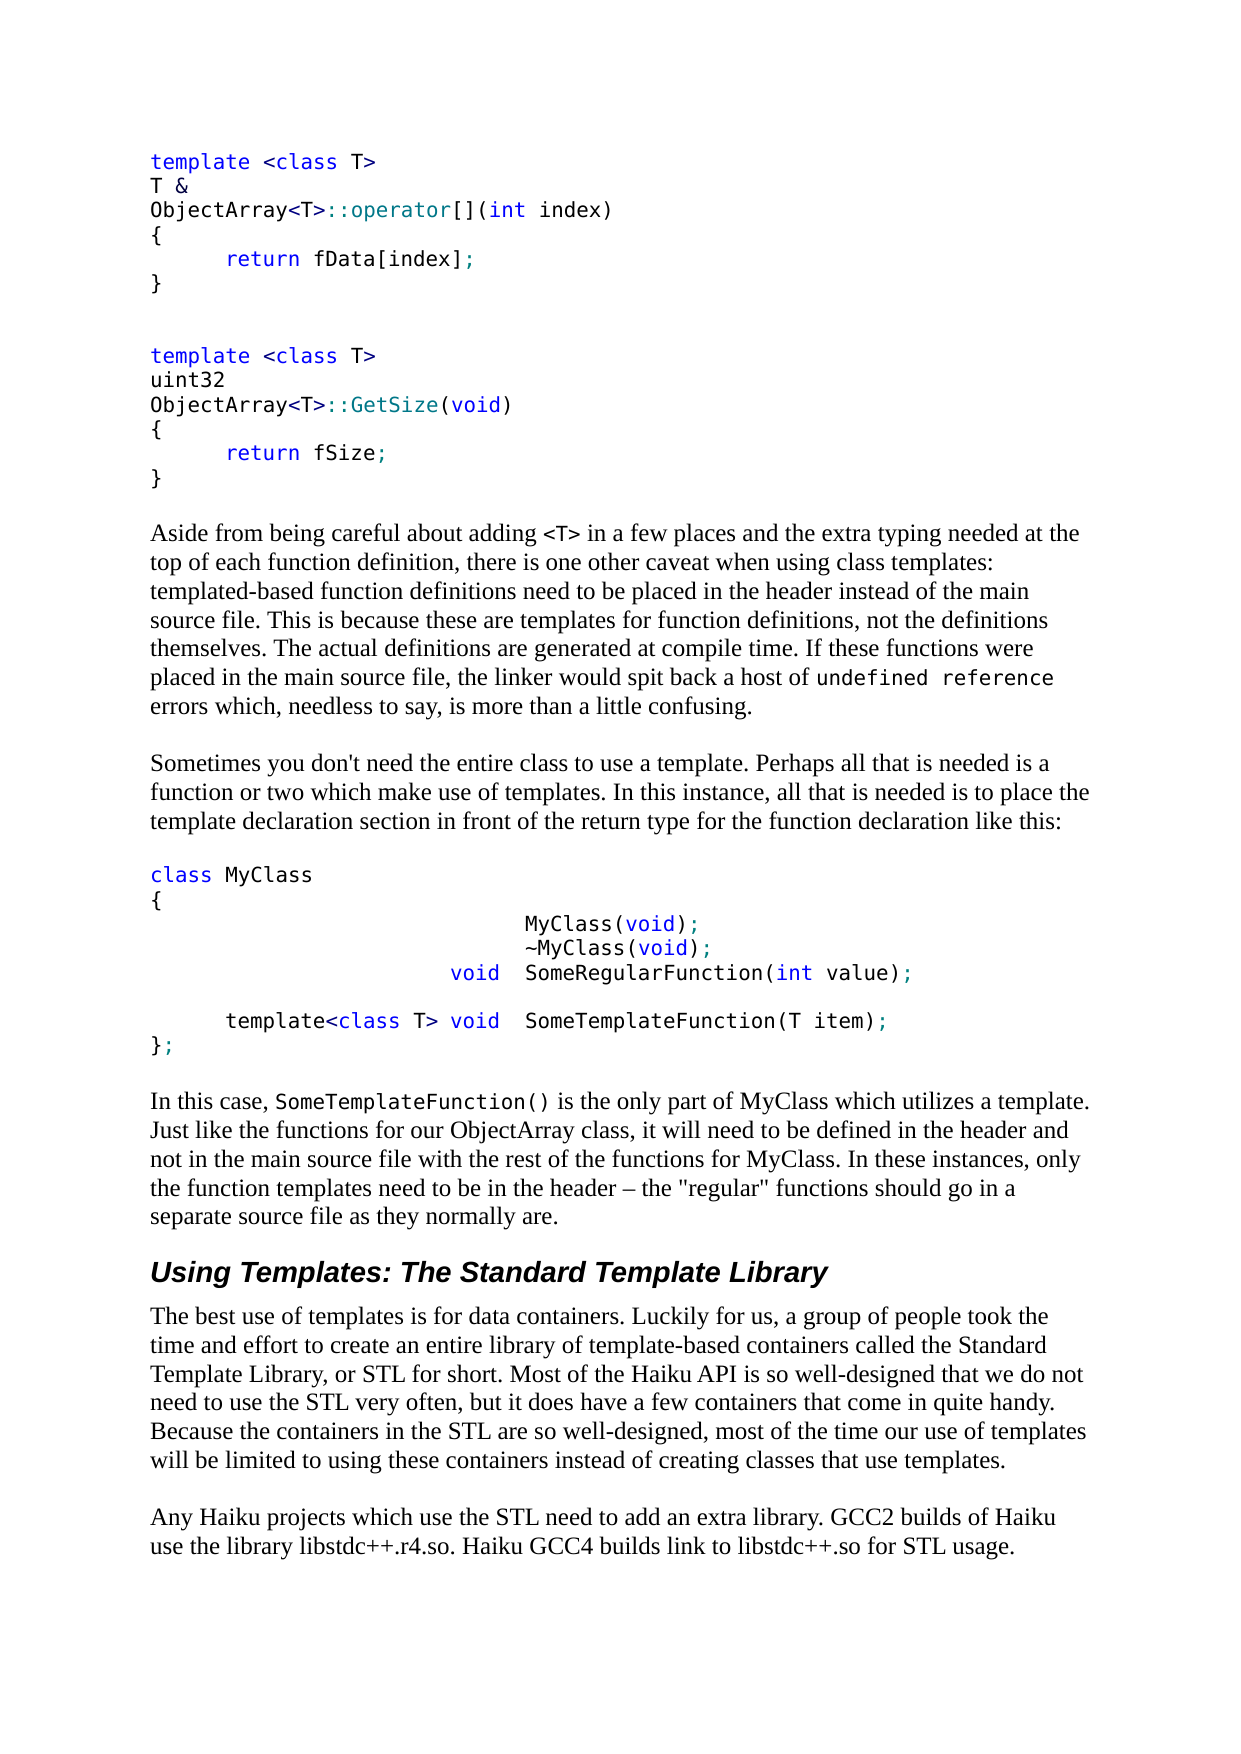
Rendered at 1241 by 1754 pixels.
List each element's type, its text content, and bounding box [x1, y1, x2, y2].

text class MyClass { [150, 863, 1090, 912]
text return fData[index]; [150, 247, 1090, 271]
text { [150, 417, 1090, 441]
text } [150, 271, 1090, 296]
text The best use of templates is for data containers. Luckily for us, a group of people took the time and effort to create an entire library of template-based containers called the Standard Template Library, or STL for short. Most of the Haiku API is so well-designed that we do not need to use the STL very often, but it does have a few containers that come in quite handy. Because the containers in the STL are so well-designed, most of the time our use of templates will be limited to using these containers instead of creating classes that use templates. [150, 1301, 1090, 1474]
text } [150, 466, 1090, 490]
text template <class T> [150, 150, 1090, 174]
text return fSize; [150, 441, 1090, 466]
text MyClass(void); [150, 912, 1090, 936]
text ~MyClass(void); [150, 936, 1090, 961]
text ObjectArray<T>::operator[](int index) [150, 198, 1090, 223]
text { [150, 223, 1090, 247]
text T & [150, 174, 1090, 198]
text void SomeRegularFunction(int value); [150, 961, 1090, 985]
text Aside from being careful about adding <T> in a few places and the extra typing needed at the top of each function definition, there is one other caveat when using class templates: templated-based function definitions need to be placed in the header instead of the main source file. This is because these are templates for function definitions, not the definitions themselves. The actual definitions are generated at compile time. If these functions were placed in the main source file, the linker would spit back a host of undefined reference errors which, needless to say, is more than a little confusing. [150, 518, 1090, 720]
text template <class T> [150, 344, 1090, 368]
text ObjectArray<T>::GetSize(void) [150, 393, 1090, 417]
subtitle Using Templates: The Standard Template Library [150, 1255, 1090, 1289]
text Any Haiku projects which use the STL need to add an extra library. GCC2 builds of Haiku use the library libstdc++.r4.so. Haiku GCC4 builds link to libstdc++.so for STL usage. [150, 1502, 1090, 1560]
text Sometimes you don't need the entire class to use a template. Perhaps all that is needed is a function or two which make use of templates. In this instance, all that is needed is to place the template declaration section in front of the return type for the function declaration like this: [150, 748, 1090, 835]
text uint32 [150, 368, 1090, 393]
text In this case, SomeTemplateFunction() is the only part of MyClass which utilizes a template. Just like the functions for our ObjectArray class, it will need to be defined in the header and not in the main source file with the rest of the functions for MyClass. In these instances, only the function templates need to be in the header – the "regular" functions should go in a separate source file as they normally are. [150, 1086, 1090, 1230]
text template<class T> void SomeTemplateFunction(T item); }; [150, 1009, 1090, 1058]
